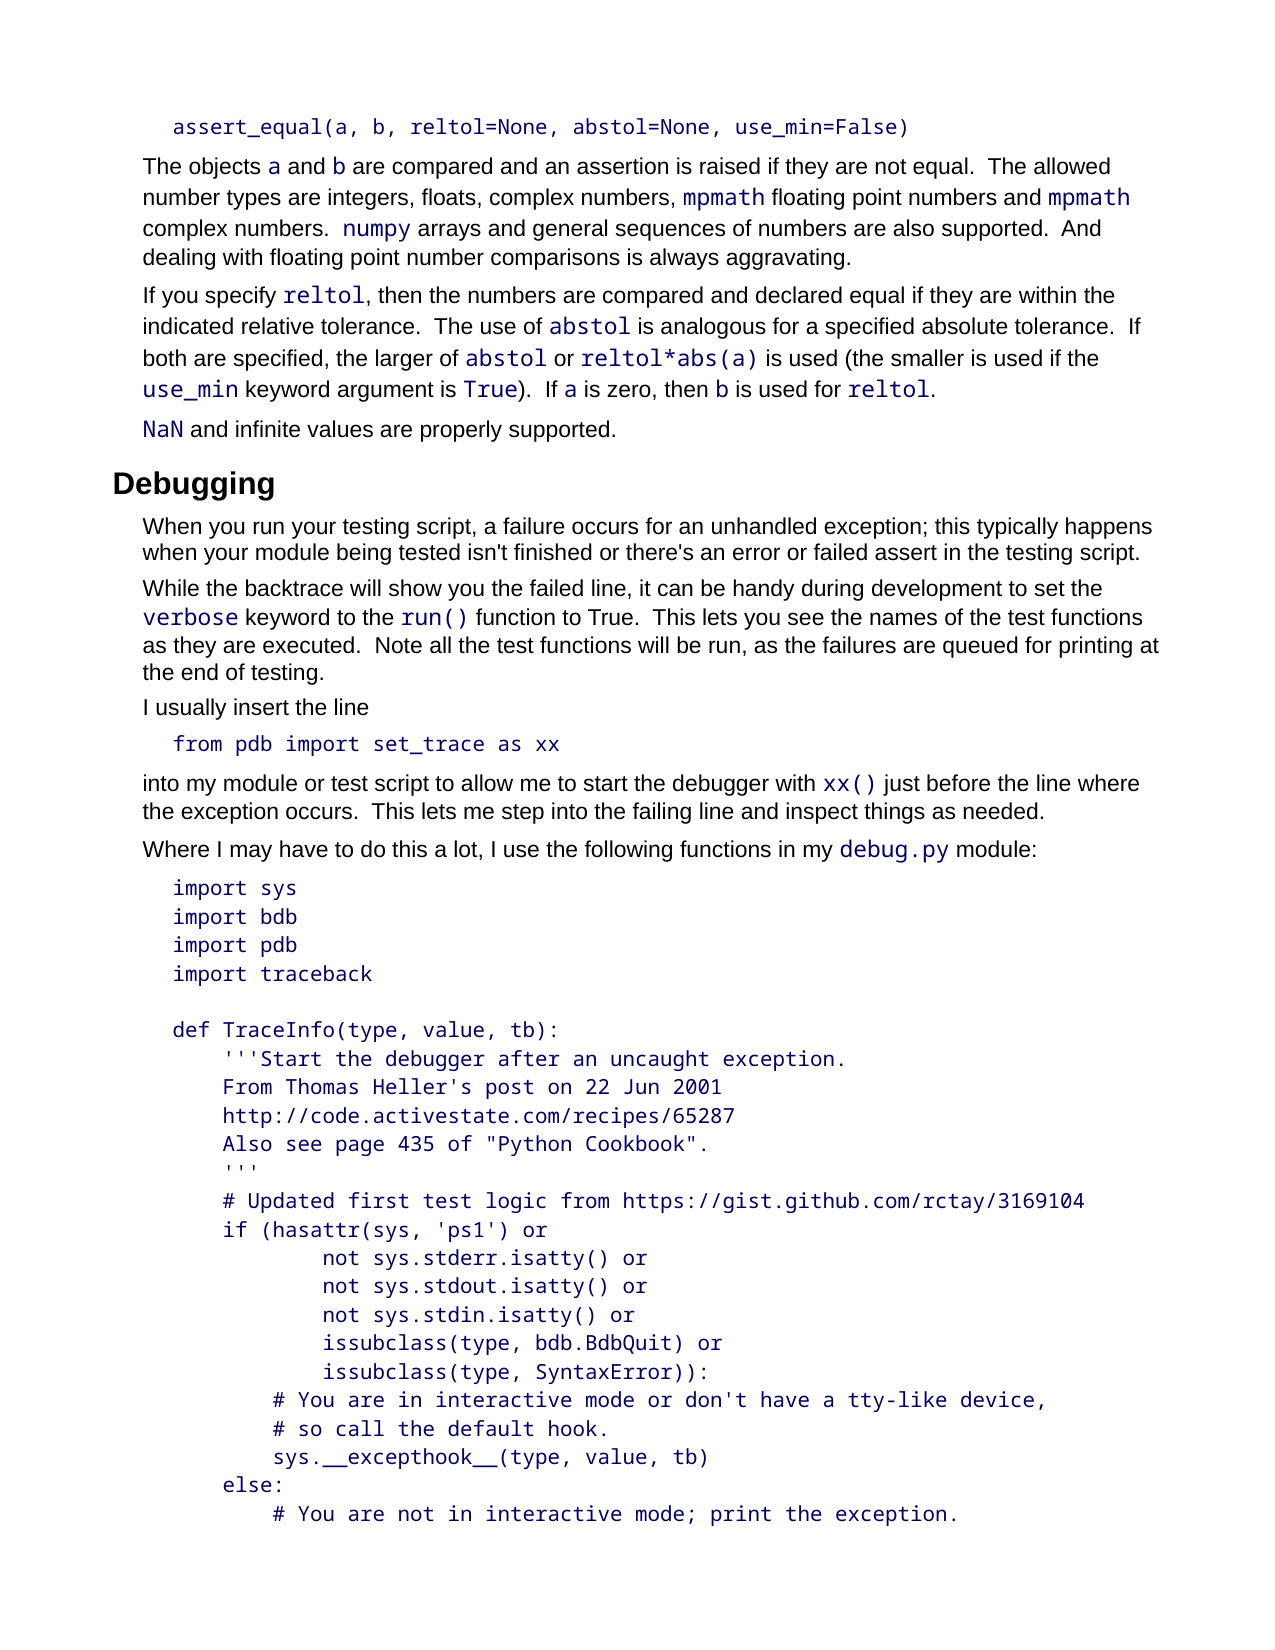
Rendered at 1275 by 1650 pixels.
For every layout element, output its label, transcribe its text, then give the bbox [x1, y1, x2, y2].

text import pdb [172, 930, 1162, 959]
text import traceback [172, 959, 1162, 987]
text If you specify reltol, then the numbers are compared and declared equal if they are within the indicated relative tolerance. The use of abstol is analogous for a specified absolute tolerance. If both are specified, the larger of abstol or reltol*abs(a) is used (the smaller is used if the use_min keyword argument is True). If a is zero, then b is used for reltol. [142, 279, 1162, 404]
text issubclass(type, bdb.BdbQuit) or [172, 1328, 1162, 1357]
text While the backtrace will show you the failed line, it can be handy during development to set the verbose keyword to the run() function to True. This lets you see the names of the test functions as they are executed. Note all the test functions will be run, as the failures are queued for printing at the end of testing. [142, 575, 1162, 685]
text if (hasattr(sys, 'ps1') or [172, 1215, 1162, 1243]
text not sys.stderr.isatty() or [172, 1243, 1162, 1272]
text # Updated first test logic from https://gist.github.com/rctay/3169104 [172, 1186, 1162, 1215]
text ''' [172, 1158, 1162, 1186]
text NaN and infinite values are properly supported. [142, 413, 1162, 444]
text sys.__excepthook__(type, value, tb) [172, 1442, 1162, 1471]
text from pdb import set_trace as xx [172, 729, 1162, 758]
text def TraceInfo(type, value, tb): [172, 1016, 1162, 1044]
text From Thomas Heller's post on 22 Jun 2001 [172, 1072, 1162, 1101]
text not sys.stdin.isatty() or [172, 1300, 1162, 1328]
text # You are in interactive mode or don't have a tty-like device, [172, 1385, 1162, 1414]
text else: [172, 1471, 1162, 1499]
subtitle Debugging [112, 465, 1162, 501]
text into my module or test script to allow me to start the debugger with xx() just before the line where the exception occurs. This lets me step into the failing line and inspect things as needed. [142, 767, 1162, 824]
text import bdb [172, 902, 1162, 930]
text The objects a and b are compared and an assertion is raised if they are not equal. The allowed number types are integers, floats, complex numbers, mpmath floating point numbers and mpmath complex numbers. numpy arrays and general sequences of numbers are also supported. And dealing with floating point number comparisons is always aggravating. [142, 150, 1162, 270]
text issubclass(type, SyntaxError)): [172, 1357, 1162, 1385]
text I usually insert the line [142, 694, 1162, 720]
text import sys [172, 873, 1162, 902]
text Also see page 435 of "Python Cookbook". [172, 1129, 1162, 1158]
text # so call the default hook. [172, 1414, 1162, 1442]
text http://code.activestate.com/recipes/65287 [172, 1101, 1162, 1129]
text # You are not in interactive mode; print the exception. [172, 1499, 1162, 1527]
text When you run your testing script, a failure occurs for an unhandled exception; this typically happens when your module being tested isn't finished or there's an error or failed assert in the testing script. [142, 513, 1162, 566]
text assert_equal(a, b, reltol=None, abstol=None, use_min=False) [172, 112, 1162, 141]
text Where I may have to do this a lot, I use the following functions in my debug.py module: [142, 833, 1162, 864]
text not sys.stdout.isatty() or [172, 1272, 1162, 1300]
text '''Start the debugger after an uncaught exception. [172, 1044, 1162, 1072]
